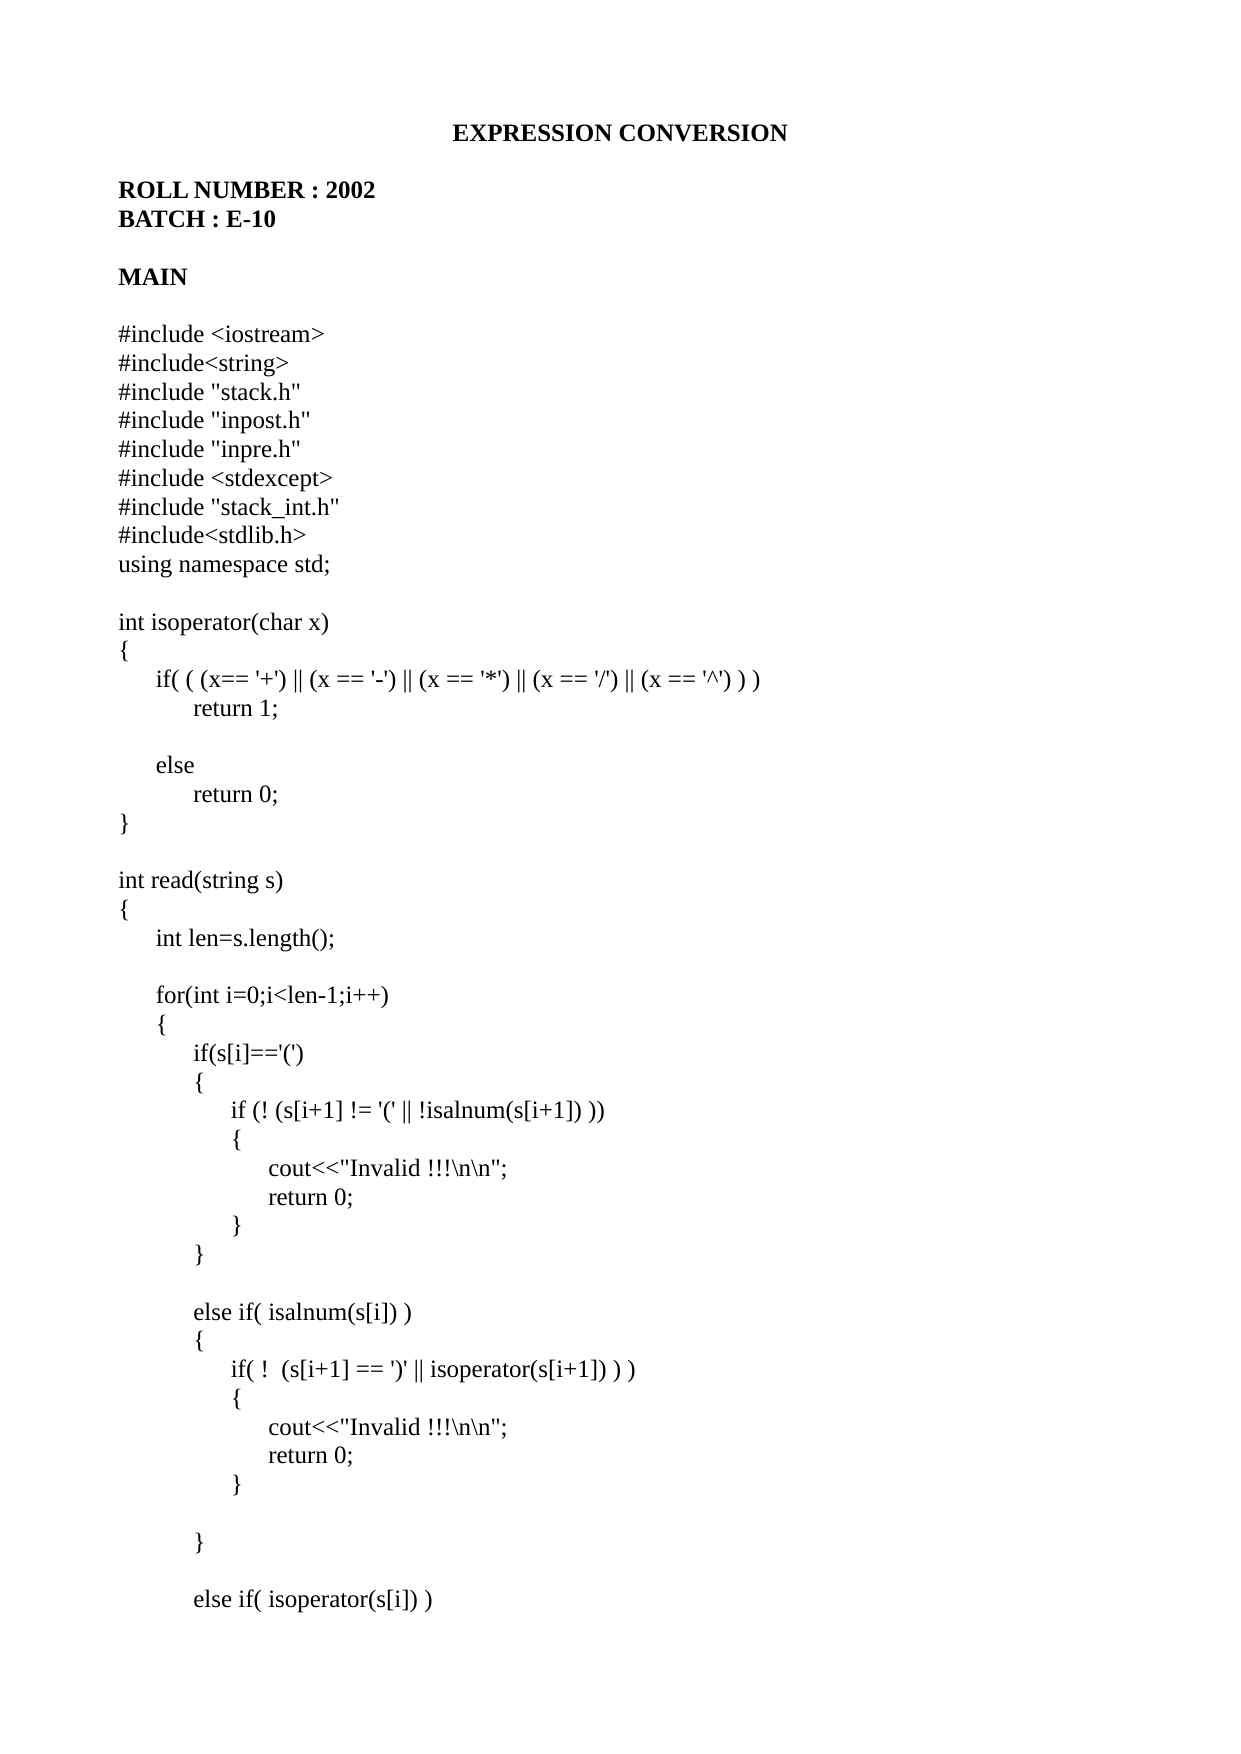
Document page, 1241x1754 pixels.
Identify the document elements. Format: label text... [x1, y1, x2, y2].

text #include "stack_int.h" [118, 492, 1122, 521]
text return 0; [118, 779, 1122, 808]
text return 0; [118, 1441, 1122, 1469]
text } [118, 808, 1122, 837]
text BATCH : E-10 [118, 204, 1122, 233]
text return 1; [118, 693, 1122, 722]
text { [118, 1009, 1122, 1038]
text cout<<"Invalid !!!\n\n"; [118, 1412, 1122, 1441]
text } [118, 1527, 1122, 1556]
text #include<stdlib.h> [118, 521, 1122, 549]
text if( ( (x== '+') || (x == '-') || (x == '*') || (x == '/') || (x == '^') ) ) [118, 664, 1122, 693]
text int read(string s) [118, 866, 1122, 894]
text MAIN [118, 262, 1122, 291]
text #include "stack.h" [118, 377, 1122, 406]
text { [118, 1124, 1122, 1153]
text if( ! (s[i+1] == ')' || isoperator(s[i+1]) ) ) [118, 1354, 1122, 1383]
text { [118, 1067, 1122, 1096]
text else [118, 751, 1122, 779]
text if(s[i]=='(') [118, 1038, 1122, 1067]
text else if( isalnum(s[i]) ) [118, 1297, 1122, 1326]
text ROLL NUMBER : 2002 [118, 176, 1122, 204]
text if (! (s[i+1] != '(' || !isalnum(s[i+1]) )) [118, 1096, 1122, 1124]
text { [118, 636, 1122, 664]
text else if( isoperator(s[i]) ) [118, 1584, 1122, 1613]
text return 0; [118, 1182, 1122, 1211]
text EXPRESSION CONVERSION [118, 118, 1122, 147]
text { [118, 1326, 1122, 1354]
text int isoperator(char x) [118, 607, 1122, 636]
text } [118, 1469, 1122, 1498]
text #include<string> [118, 348, 1122, 377]
text using namespace std; [118, 549, 1122, 578]
text #include "inpost.h" [118, 406, 1122, 434]
text } [118, 1211, 1122, 1239]
text cout<<"Invalid !!!\n\n"; [118, 1153, 1122, 1182]
text int len=s.length(); [118, 923, 1122, 952]
text { [118, 1383, 1122, 1412]
text } [118, 1239, 1122, 1268]
text #include <iostream> [118, 319, 1122, 348]
text for(int i=0;i<len-1;i++) [118, 981, 1122, 1009]
text #include <stdexcept> [118, 463, 1122, 492]
text #include "inpre.h" [118, 434, 1122, 463]
text { [118, 894, 1122, 923]
